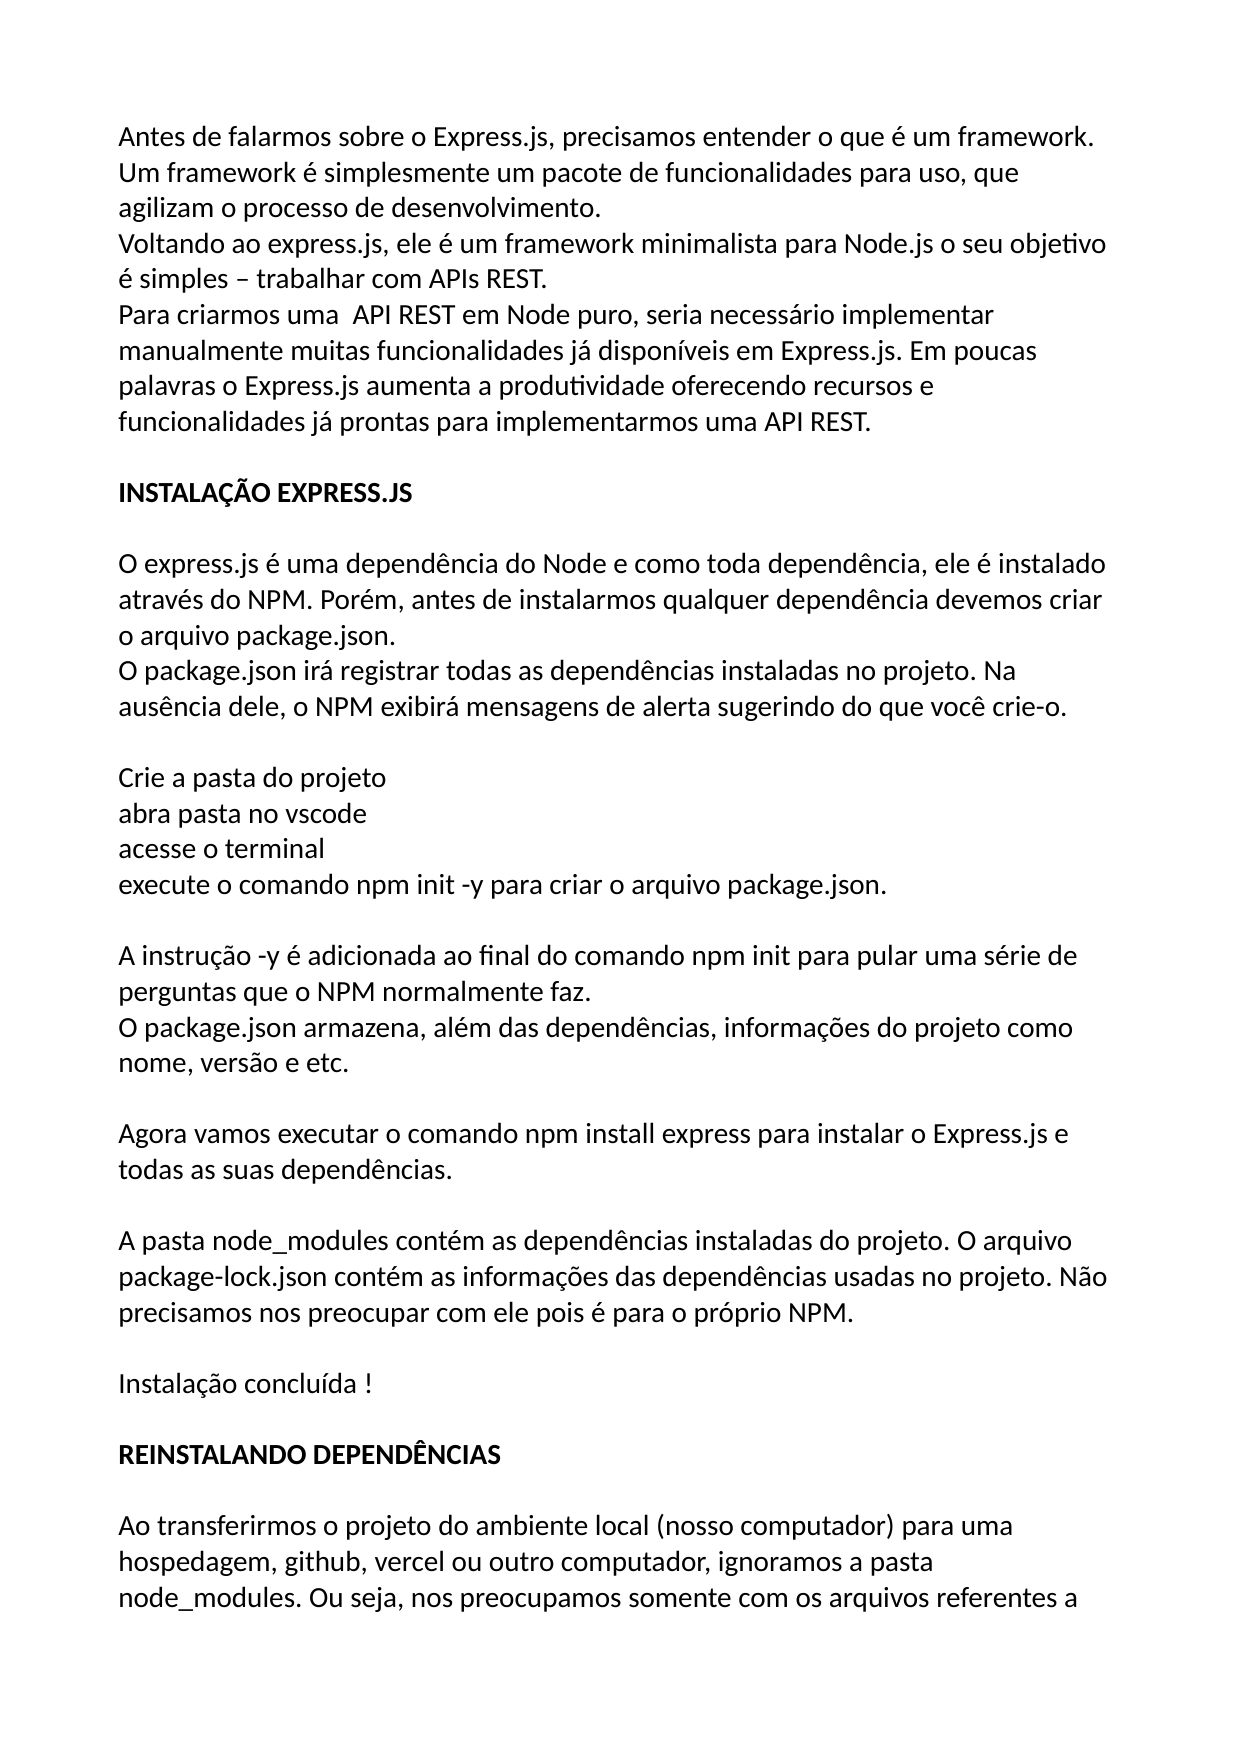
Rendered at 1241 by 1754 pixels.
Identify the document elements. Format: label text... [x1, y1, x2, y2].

text Ao transferirmos o projeto do ambiente local (nosso computador) para uma hospedagem, github, vercel ou outro computador, ignoramos a pasta node_modules. Ou seja, nos preocupamos somente com os arquivos referentes a [118, 1507, 1122, 1614]
text acesse o terminal [118, 831, 1122, 866]
text REINSTALANDO DEPENDÊNCIAS [118, 1436, 1122, 1472]
text INSTALAÇÃO EXPRESS.JS [118, 474, 1122, 510]
text Crie a pasta do projeto [118, 759, 1122, 795]
text O express.js é uma dependência do Node e como toda dependência, ele é instalado através do NPM. Porém, antes de instalarmos qualquer dependência devemos criar o arquivo package.json. [118, 546, 1122, 652]
text O package.json armazena, além das dependências, informações do projeto como nome, versão e etc. [118, 1009, 1122, 1080]
text Antes de falarmos sobre o Express.js, precisamos entender o que é um framework. Um framework é simplesmente um pacote de funcionalidades para uso, que agilizam o processo de desenvolvimento. [118, 118, 1122, 225]
text A pasta node_modules contém as dependências instaladas do projeto. O arquivo package-lock.json contém as informações das dependências usadas no projeto. Não precisamos nos preocupar com ele pois é para o próprio NPM. [118, 1222, 1122, 1329]
text O package.json irá registrar todas as dependências instaladas no projeto. Na ausência dele, o NPM exibirá mensagens de alerta sugerindo do que você crie-o. [118, 652, 1122, 724]
text execute o comando npm init -y para criar o arquivo package.json. [118, 866, 1122, 902]
text A instrução -y é adicionada ao final do comando npm init para pular uma série de perguntas que o NPM normalmente faz. [118, 937, 1122, 1009]
text Instalação concluída ! [118, 1365, 1122, 1401]
text Para criarmos uma API REST em Node puro, seria necessário implementar manualmente muitas funcionalidades já disponíveis em Express.js. Em poucas palavras o Express.js aumenta a produtividade oferecendo recursos e funcionalidades já prontas para implementarmos uma API REST. [118, 296, 1122, 439]
text Voltando ao express.js, ele é um framework minimalista para Node.js o seu objetivo é simples – trabalhar com APIs REST. [118, 225, 1122, 296]
text abra pasta no vscode [118, 795, 1122, 831]
text Agora vamos executar o comando npm install express para instalar o Express.js e todas as suas dependências. [118, 1116, 1122, 1187]
